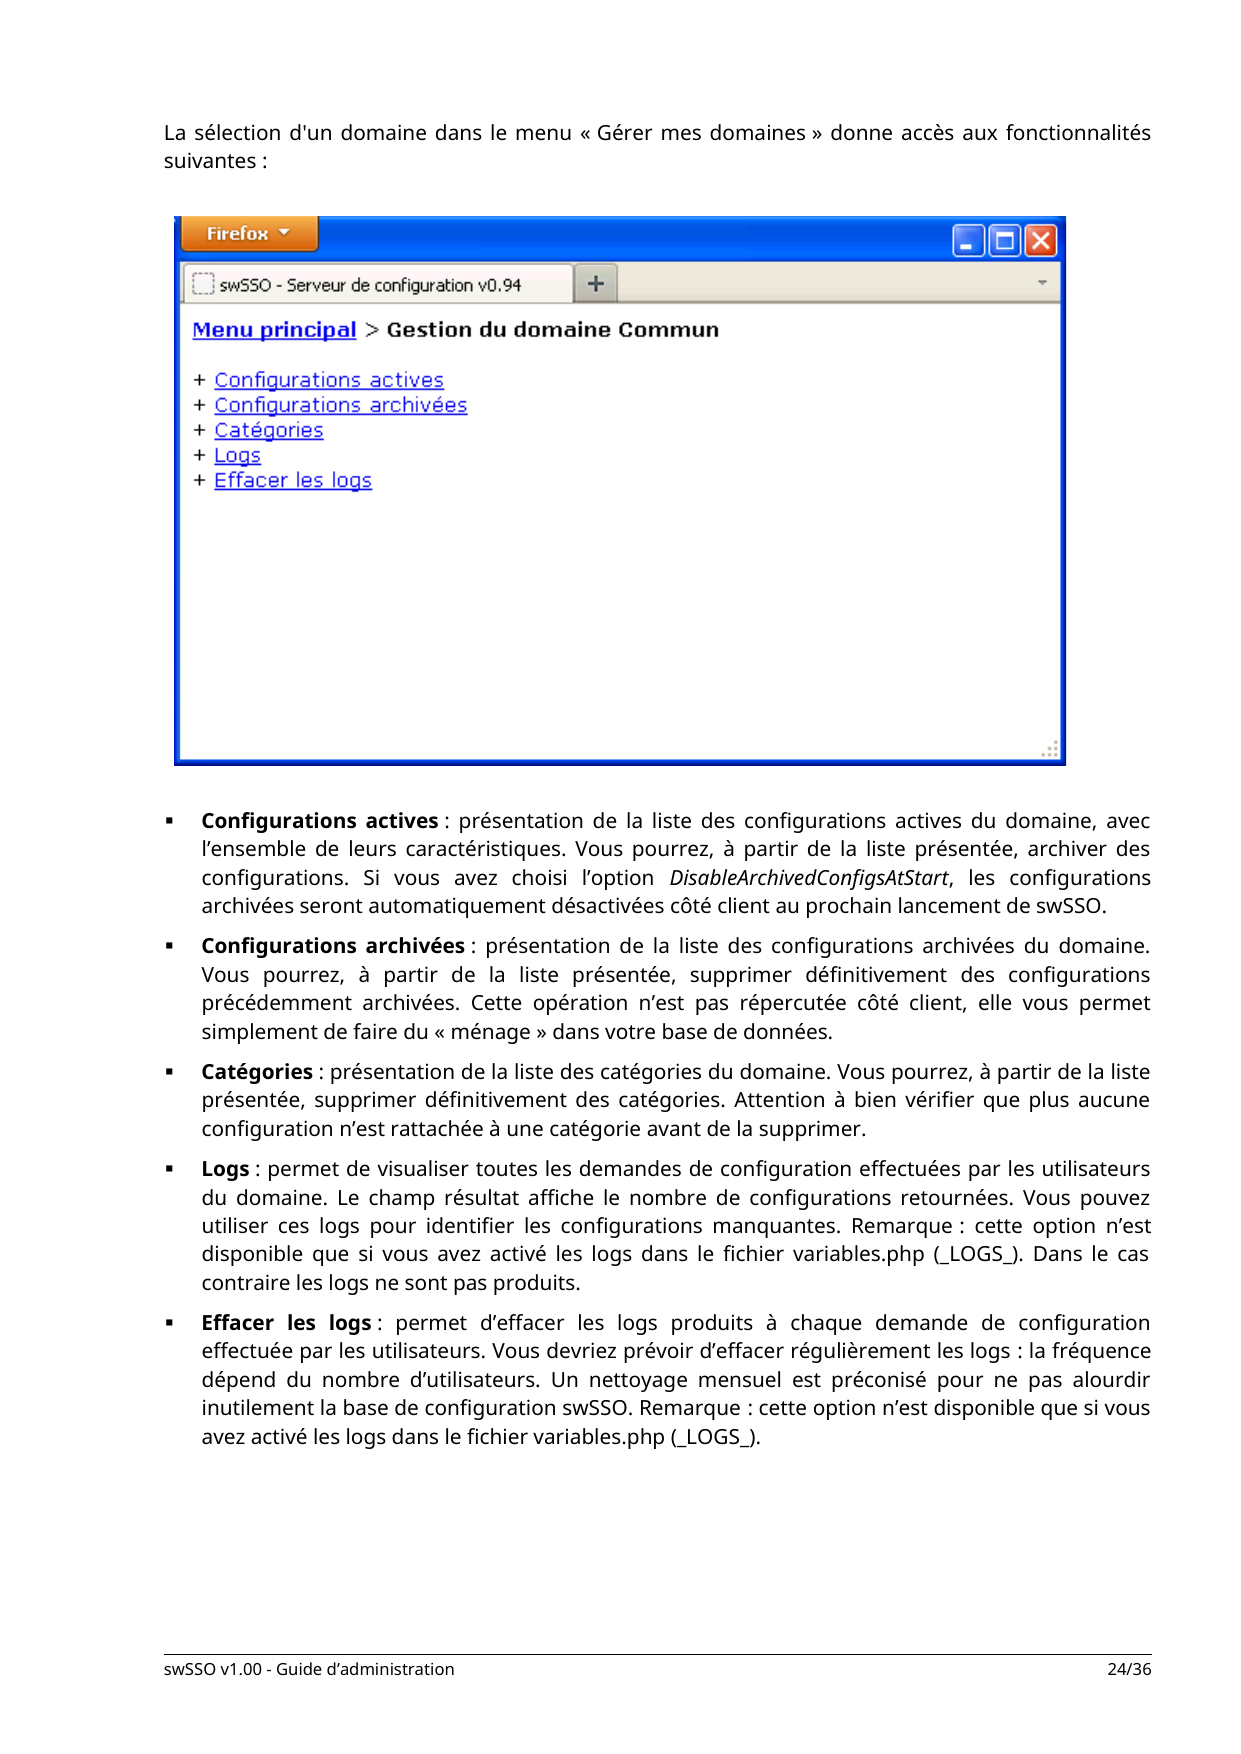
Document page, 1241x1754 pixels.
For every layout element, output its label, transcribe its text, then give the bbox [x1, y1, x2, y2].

list Configurations archivées : présentation de la liste des configurations archivées du domaine. Vous pourrez, à partir de la liste présentée, supprimer définitivement des configurations précédemment archivées. Cette opération n’est pas répercutée côté client, elle vous permet simplement de faire du « ménage » dans votre base de données. [164, 932, 1152, 1045]
picture [174, 216, 1067, 766]
list Configurations actives : présentation de la liste des configurations actives du domaine, avec l’ensemble de leurs caractéristiques. Vous pourrez, à partir de la liste présentée, archiver des configurations. Si vous avez choisi l’option DisableArchivedConfigsAtStart, les configurations archivées seront automatiquement désactivées côté client au prochain lancement de swSSO. [164, 806, 1152, 920]
list Logs : permet de visualiser toutes les demandes de configuration effectuées par les utilisateurs du domaine. Le champ résultat affiche le nombre de configurations retournées. Vous pouvez utiliser ces logs pour identifier les configurations manquantes. Remarque : cette option n’est disponible que si vous avez activé les logs dans le fichier variables.php (_LOGS_). Dans le cas contraire les logs ne sont pas produits. [164, 1154, 1152, 1296]
list Catégories : présentation de la liste des catégories du domaine. Vous pourrez, à partir de la liste présentée, supprimer définitivement des catégories. Attention à bien vérifier que plus aucune configuration n’est rattachée à une catégorie avant de la supprimer. [164, 1057, 1152, 1142]
list Effacer les logs : permet d’effacer les logs produits à chaque demande de configuration effectuée par les utilisateurs. Vous devriez prévoir d’effacer régulièrement les logs : la fréquence dépend du nombre d’utilisateurs. Un nettoyage mensuel est préconisé pour ne pas alourdir inutilement la base de configuration swSSO. Remarque : cette option n’est disponible que si vous avez activé les logs dans le fichier variables.php (_LOGS_). [164, 1308, 1152, 1450]
text La sélection d'un domaine dans le menu « Gérer mes domaines » donne accès aux fonctionnalités suivantes : [164, 118, 1152, 175]
